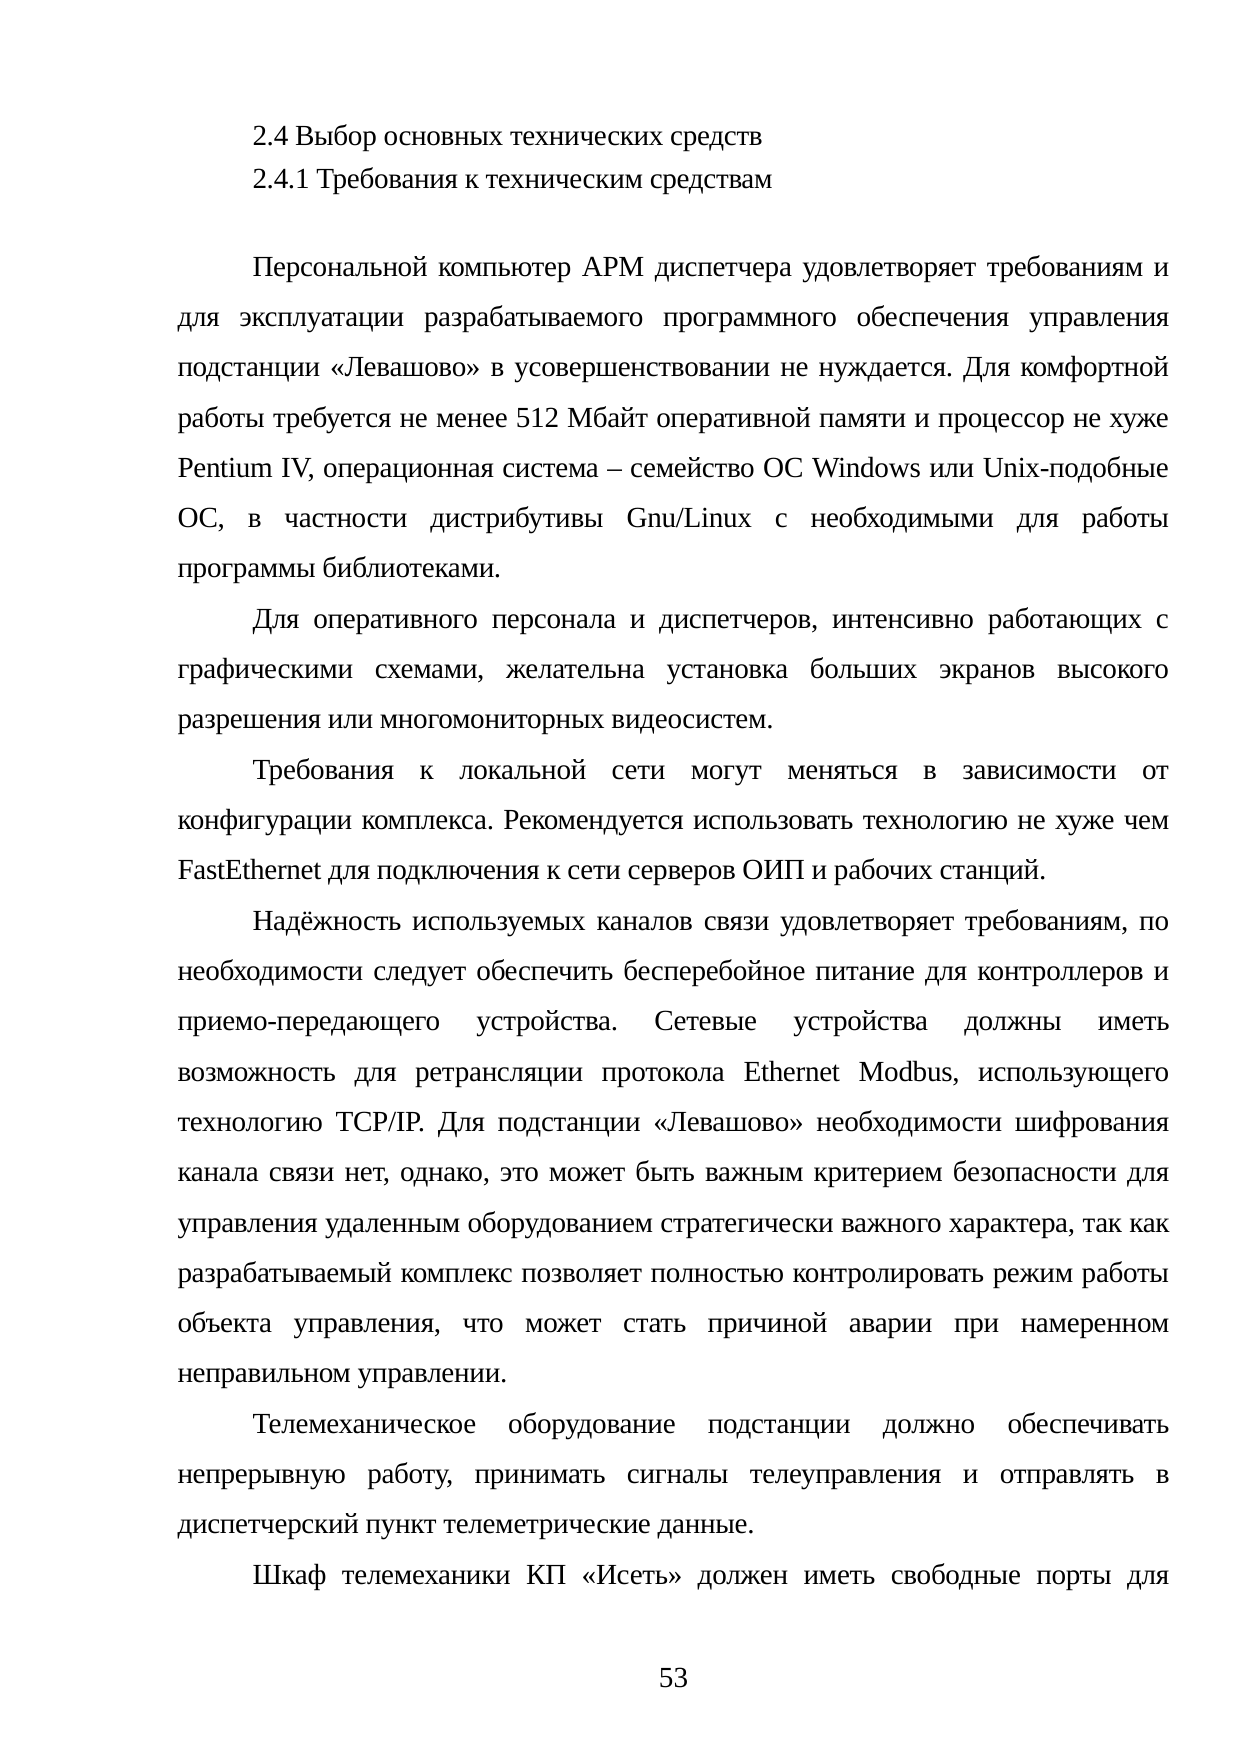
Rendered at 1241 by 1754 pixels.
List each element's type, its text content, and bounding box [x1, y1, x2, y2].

text Шкаф телемеханики КП «Исеть» должен иметь свободные порты для [177, 1557, 1169, 1590]
text Требования к локальной сети могут меняться в зависимости от конфигурации комплекса. Рекомендуется использовать технологию не хуже чем FastEthernet для подключения к сети серверов ОИП и рабочих станций. [177, 752, 1169, 886]
text 2.4 Выбор основных технических средств [177, 118, 1169, 152]
text Для оперативного персонала и диспетчеров, интенсивно работающих с графическими схемами, желательна установка больших экранов высокого разрешения или многомониторных видеосистем. [177, 601, 1169, 735]
text Персональной компьютер АРМ диспетчера удовлетворяет требованиям и для эксплуатации разрабатываемого программного обеспечения управления подстанции «Левашово» в усовершенствовании не нуждается. Для комфортной работы требуется не менее 512 Мбайт оперативной памяти и процессор не хуже Pentium IV, операционная система – семейство ОС Windows или Unix-подобные ОС, в частности дистрибутивы Gnu/Linux с необходимыми для работы программы библиотеками. [177, 249, 1169, 584]
text Надёжность используемых каналов связи удовлетворяет требованиям, по необходимости следует обеспечить бесперебойное питание для контроллеров и приемо-передающего устройства. Сетевые устройства должны иметь возможность для ретрансляции протокола Ethernet Modbus, использующего технологию TCP/IP. Для подстанции «Левашово» необходимости шифрования канала связи нет, однако, это может быть важным критерием безопасности для управления удаленным оборудованием стратегически важного характера, так как разрабатываемый комплекс позволяет полностью контролировать режим работы объекта управления, что может стать причиной аварии при намеренном неправильном управлении. [177, 903, 1169, 1389]
text 2.4.1 Требования к техническим средствам [177, 162, 1169, 195]
text Телемеханическое оборудование подстанции должно обеспечивать непрерывную работу, принимать сигналы телеуправления и отправлять в диспетчерский пункт телеметрические данные. [177, 1406, 1169, 1540]
